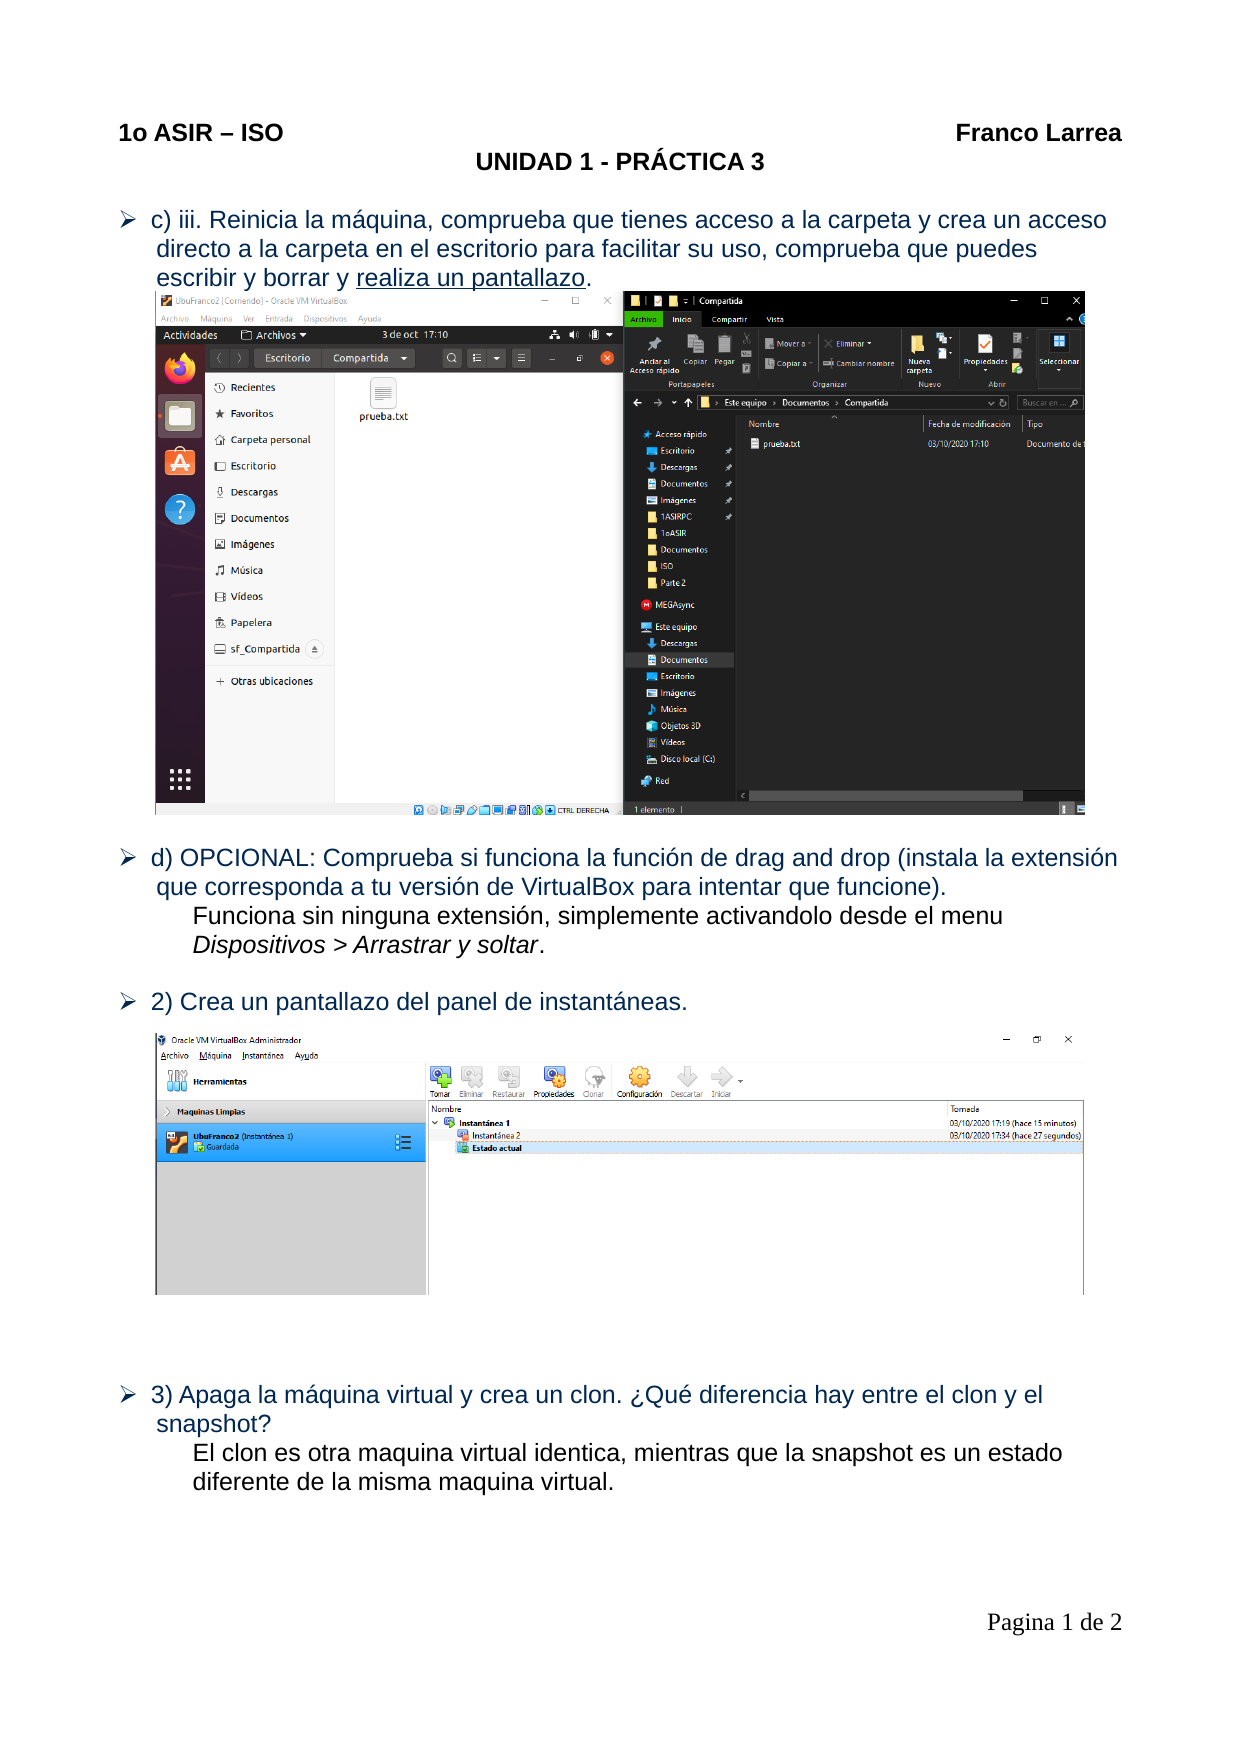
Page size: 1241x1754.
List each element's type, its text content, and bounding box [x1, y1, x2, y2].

text El clon es otra maquina virtual identica, mientras que la snapshot es un estado diferente de la misma maquina virtual. [192, 1438, 1122, 1496]
subtitle c) iii. Reinicia la máquina, comprueba que tienes acceso a la carpeta y crea un acceso directo a la carpeta en el escritorio para facilitar su uso, comprueba que puedes escribir y borrar y realiza un pantallazo. [118, 205, 1122, 291]
subtitle 2) Crea un pantallazo del panel de instantáneas. [118, 987, 1122, 1016]
subtitle 3) Apaga la máquina virtual y crea un clon. ¿Qué diferencia hay entre el clon y el snapshot? [118, 1381, 1122, 1438]
picture [155, 1033, 1085, 1295]
subtitle d) OPCIONAL: Comprueba si funciona la función de drag and drop (instala la extensión que corresponda a tu versión de VirtualBox para intentar que funcione). [118, 843, 1122, 901]
text Funciona sin ninguna extensión, simplemente activandolo desde el menu Dispositivos > Arrastrar y soltar. [192, 901, 1122, 958]
picture [155, 291, 1085, 815]
